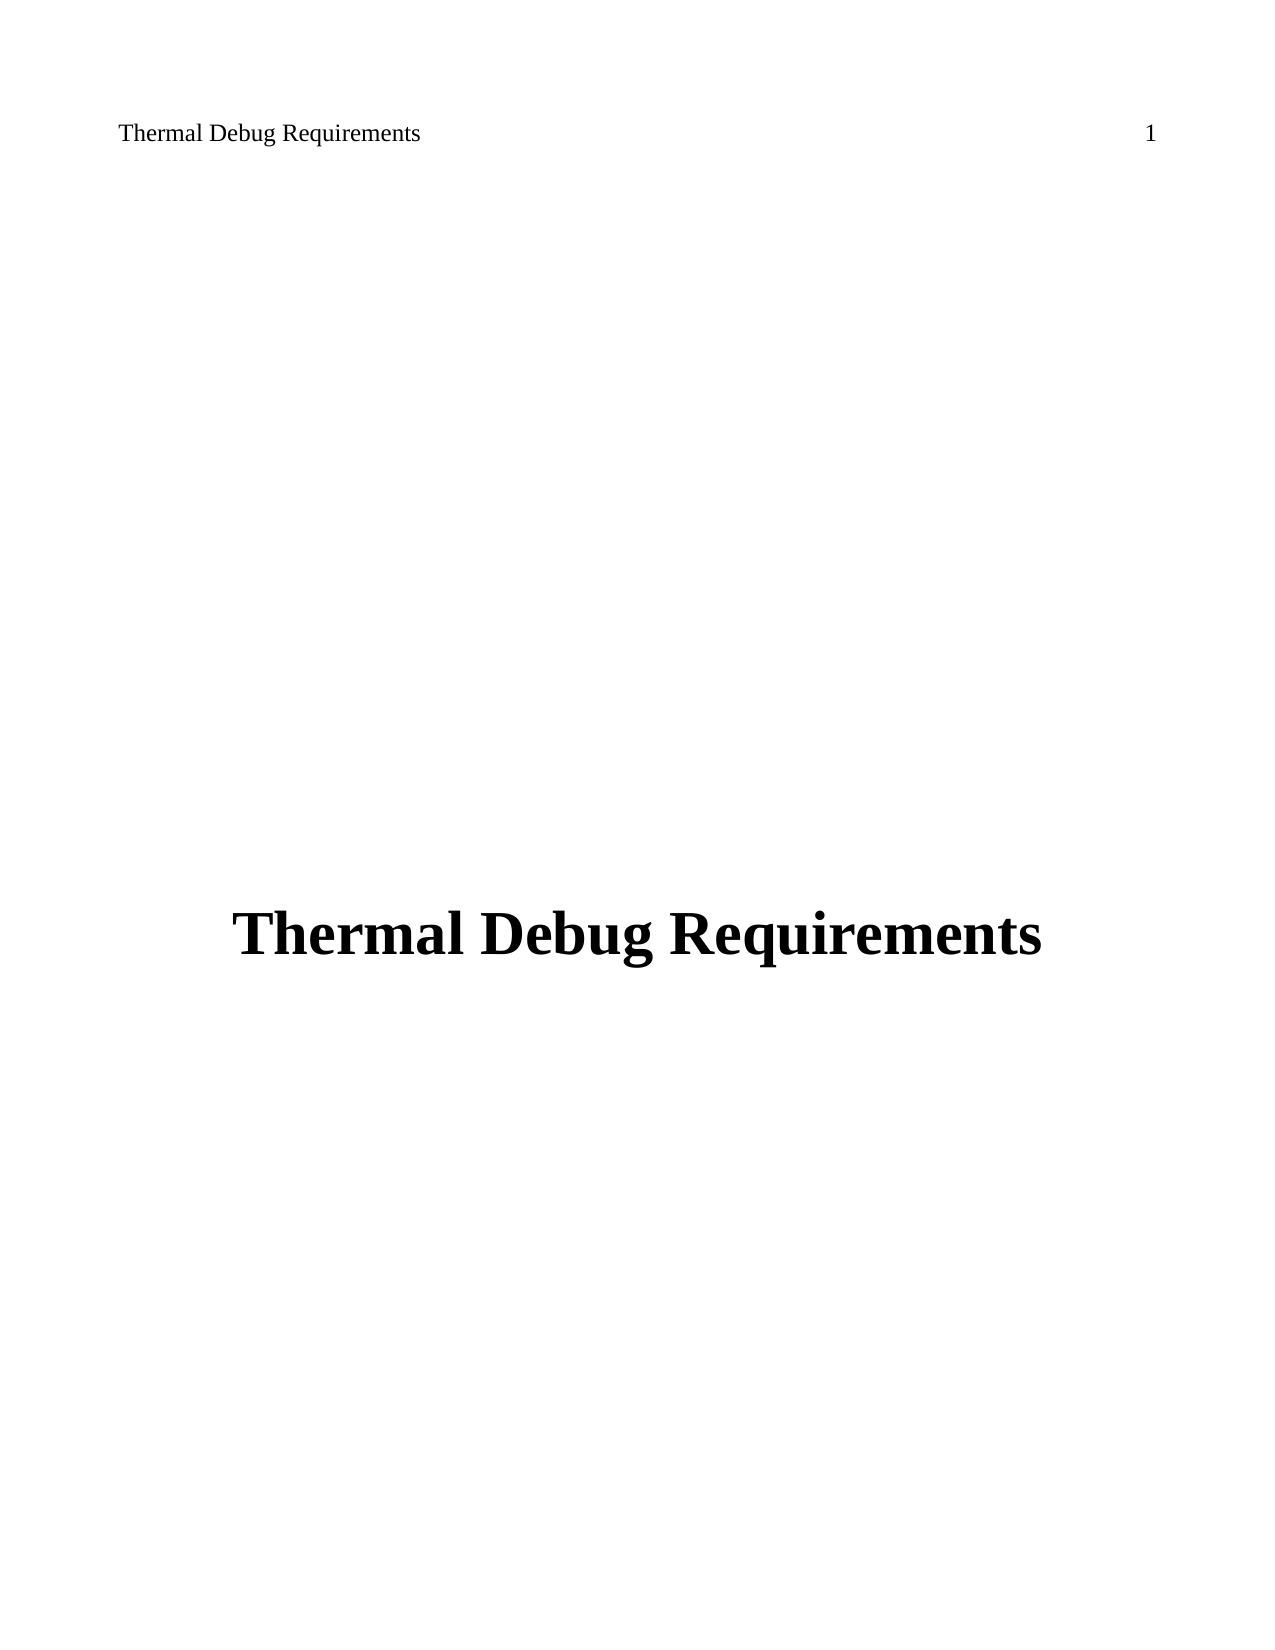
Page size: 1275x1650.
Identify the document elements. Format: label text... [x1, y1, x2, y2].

text Thermal Debug Requirements [118, 896, 1157, 968]
